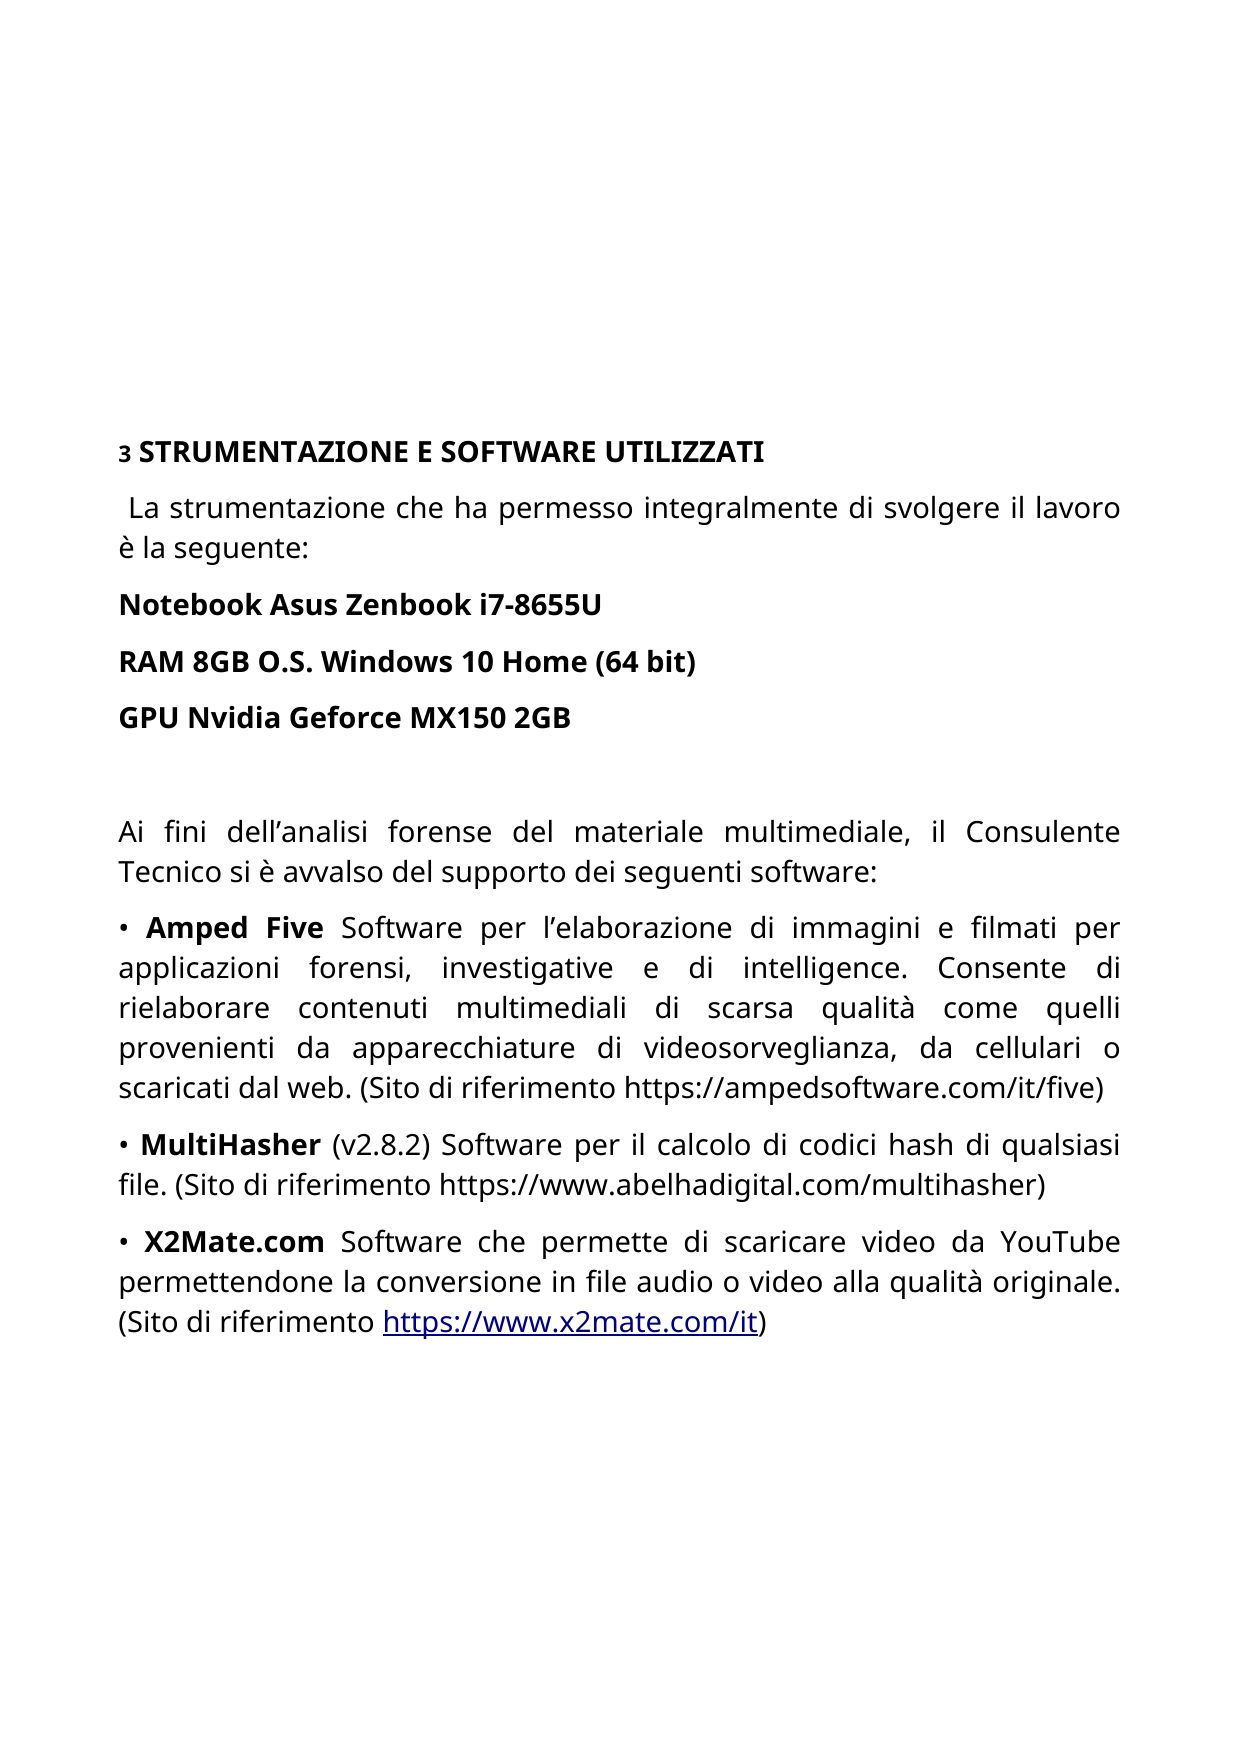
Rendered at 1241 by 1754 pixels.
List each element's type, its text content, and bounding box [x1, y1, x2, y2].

text • MultiHasher (v2.8.2) Software per il calcolo di codici hash di qualsiasi file. (Sito di riferimento https://www.abelhadigital.com/multihasher) [118, 1124, 1122, 1204]
text • X2Mate.com Software che permette di scaricare video da YouTube permettendone la conversione in file audio o video alla qualità originale. (Sito di riferimento https://www.x2mate.com/it) [118, 1221, 1122, 1341]
text GPU Nvidia Geforce MX150 2GB [118, 698, 1122, 737]
text RAM 8GB O.S. Windows 10 Home (64 bit) [118, 641, 1122, 681]
text La strumentazione che ha permesso integralmente di svolgere il lavoro è la seguente: [118, 488, 1122, 567]
text • Amped Five Software per l’elaborazione di immagini e filmati per applicazioni forensi, investigative e di intelligence. Consente di rielaborare contenuti multimediali di scarsa qualità come quelli provenienti da apparecchiature di videosorveglianza, da cellulari o scaricati dal web. (Sito di riferimento https://ampedsoftware.com/it/five) [118, 908, 1122, 1107]
text Notebook Asus Zenbook i7-8655U [118, 584, 1122, 624]
text Ai fini dell’analisi forense del materiale multimediale, il Consulente Tecnico si è avvalso del supporto dei seguenti software: [118, 811, 1122, 891]
text 3 STRUMENTAZIONE E SOFTWARE UTILIZZATI [118, 431, 1122, 471]
